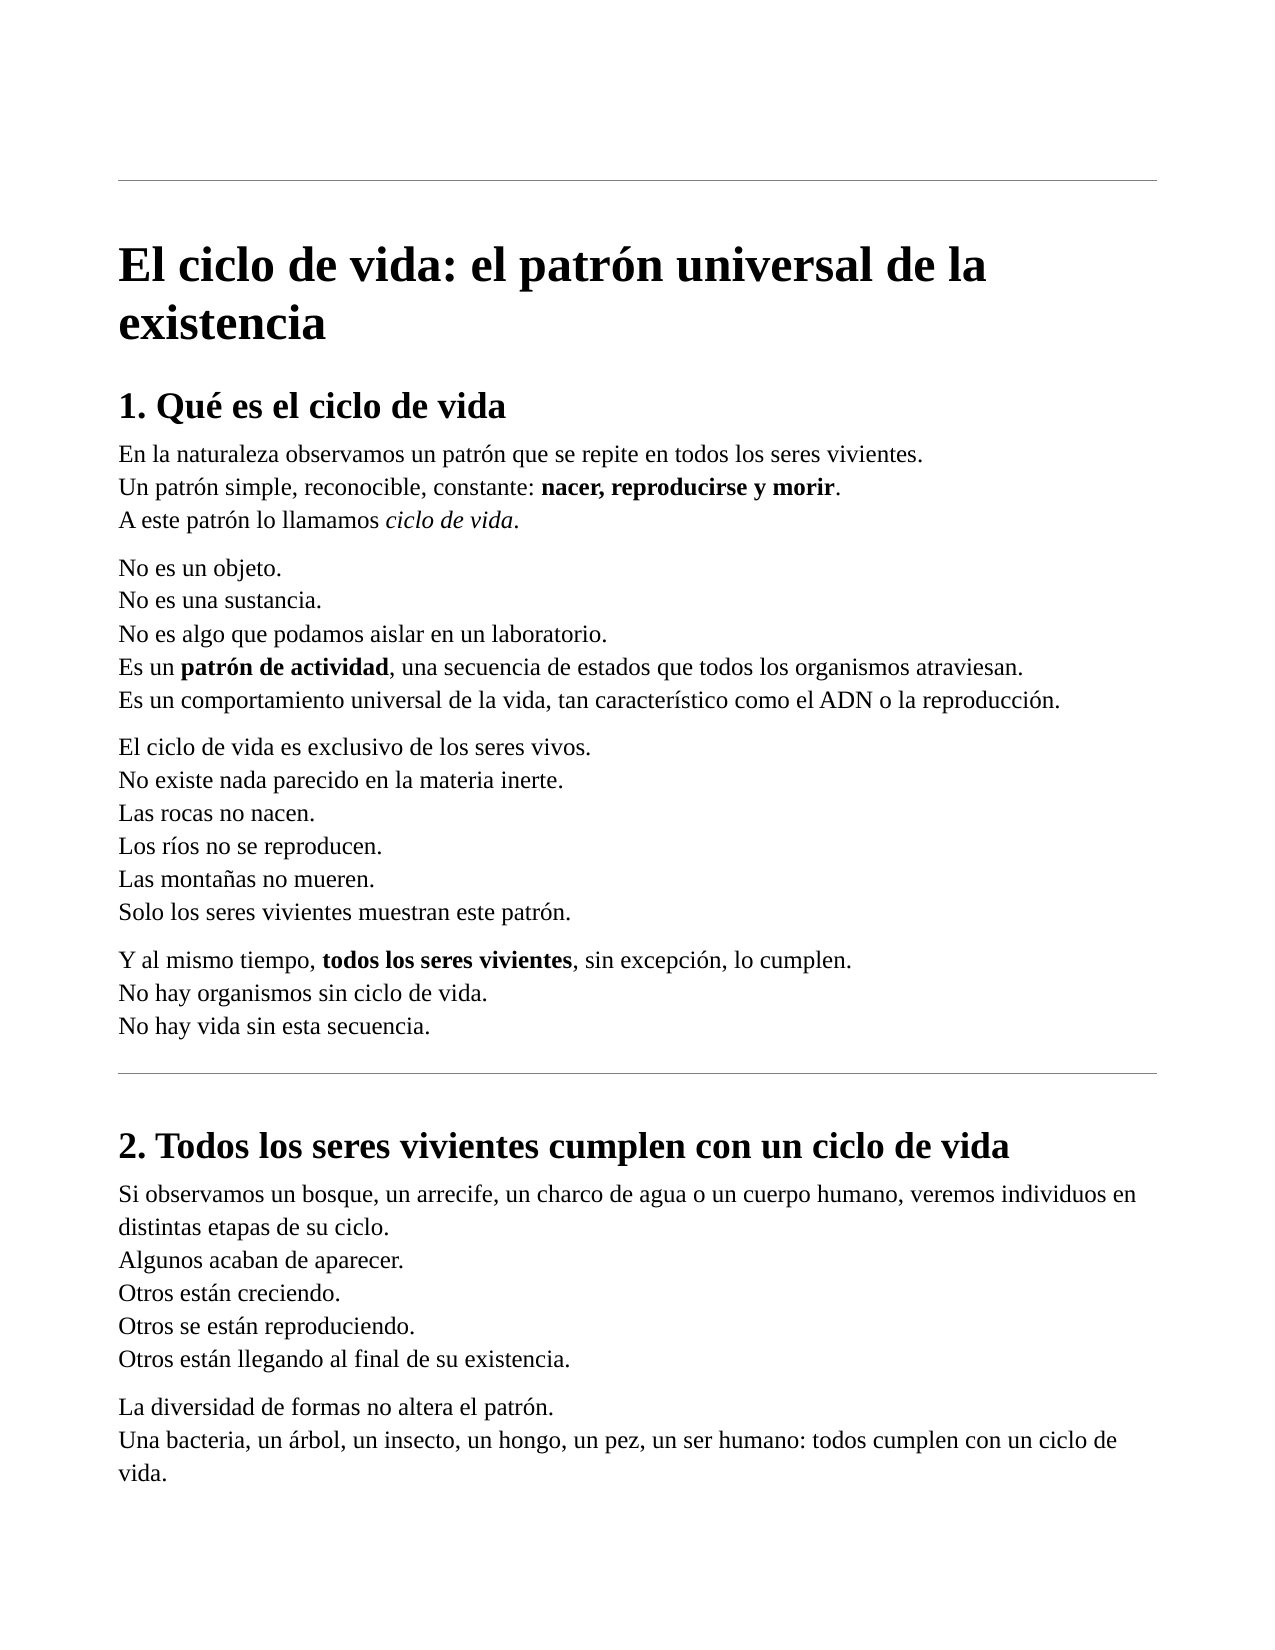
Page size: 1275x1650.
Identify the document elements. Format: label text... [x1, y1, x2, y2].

subtitle 2. Todos los seres vivientes cumplen con un ciclo de vida [118, 1124, 1157, 1167]
text La diversidad de formas no altera el patrón. Una bacteria, un árbol, un insecto, un hongo, un pez, un ser humano: todos cumplen con un ciclo de vida. [118, 1392, 1157, 1487]
text En la naturaleza observamos un patrón que se repite en todos los seres vivientes. Un patrón simple, reconocible, constante: nacer, reproducirse y morir. A este patrón lo llamamos ciclo de vida. [118, 439, 1157, 534]
text El ciclo de vida es exclusivo de los seres vivos. No existe nada parecido en la materia inerte. Las rocas no nacen. Los ríos no se reproducen. Las montañas no mueren. Solo los seres vivientes muestran este patrón. [118, 732, 1157, 926]
text Si observamos un bosque, un arrecife, un charco de agua o un cuerpo humano, veremos individuos en distintas etapas de su ciclo. Algunos acaban de aparecer. Otros están creciendo. Otros se están reproduciendo. Otros están llegando al final de su existencia. [118, 1179, 1157, 1373]
subtitle 1. Qué es el ciclo de vida [118, 383, 1157, 426]
text Y al mismo tiempo, todos los seres vivientes, sin excepción, lo cumplen. No hay organismos sin ciclo de vida. No hay vida sin esta secuencia. [118, 945, 1157, 1040]
subtitle El ciclo de vida: el patrón universal de la existencia [118, 235, 1157, 350]
text No es un objeto. No es una sustancia. No es algo que podamos aislar en un laboratorio. Es un patrón de actividad, una secuencia de estados que todos los organismos atraviesan. Es un comportamiento universal de la vida, tan característico como el ADN o la reproducción. [118, 553, 1157, 713]
